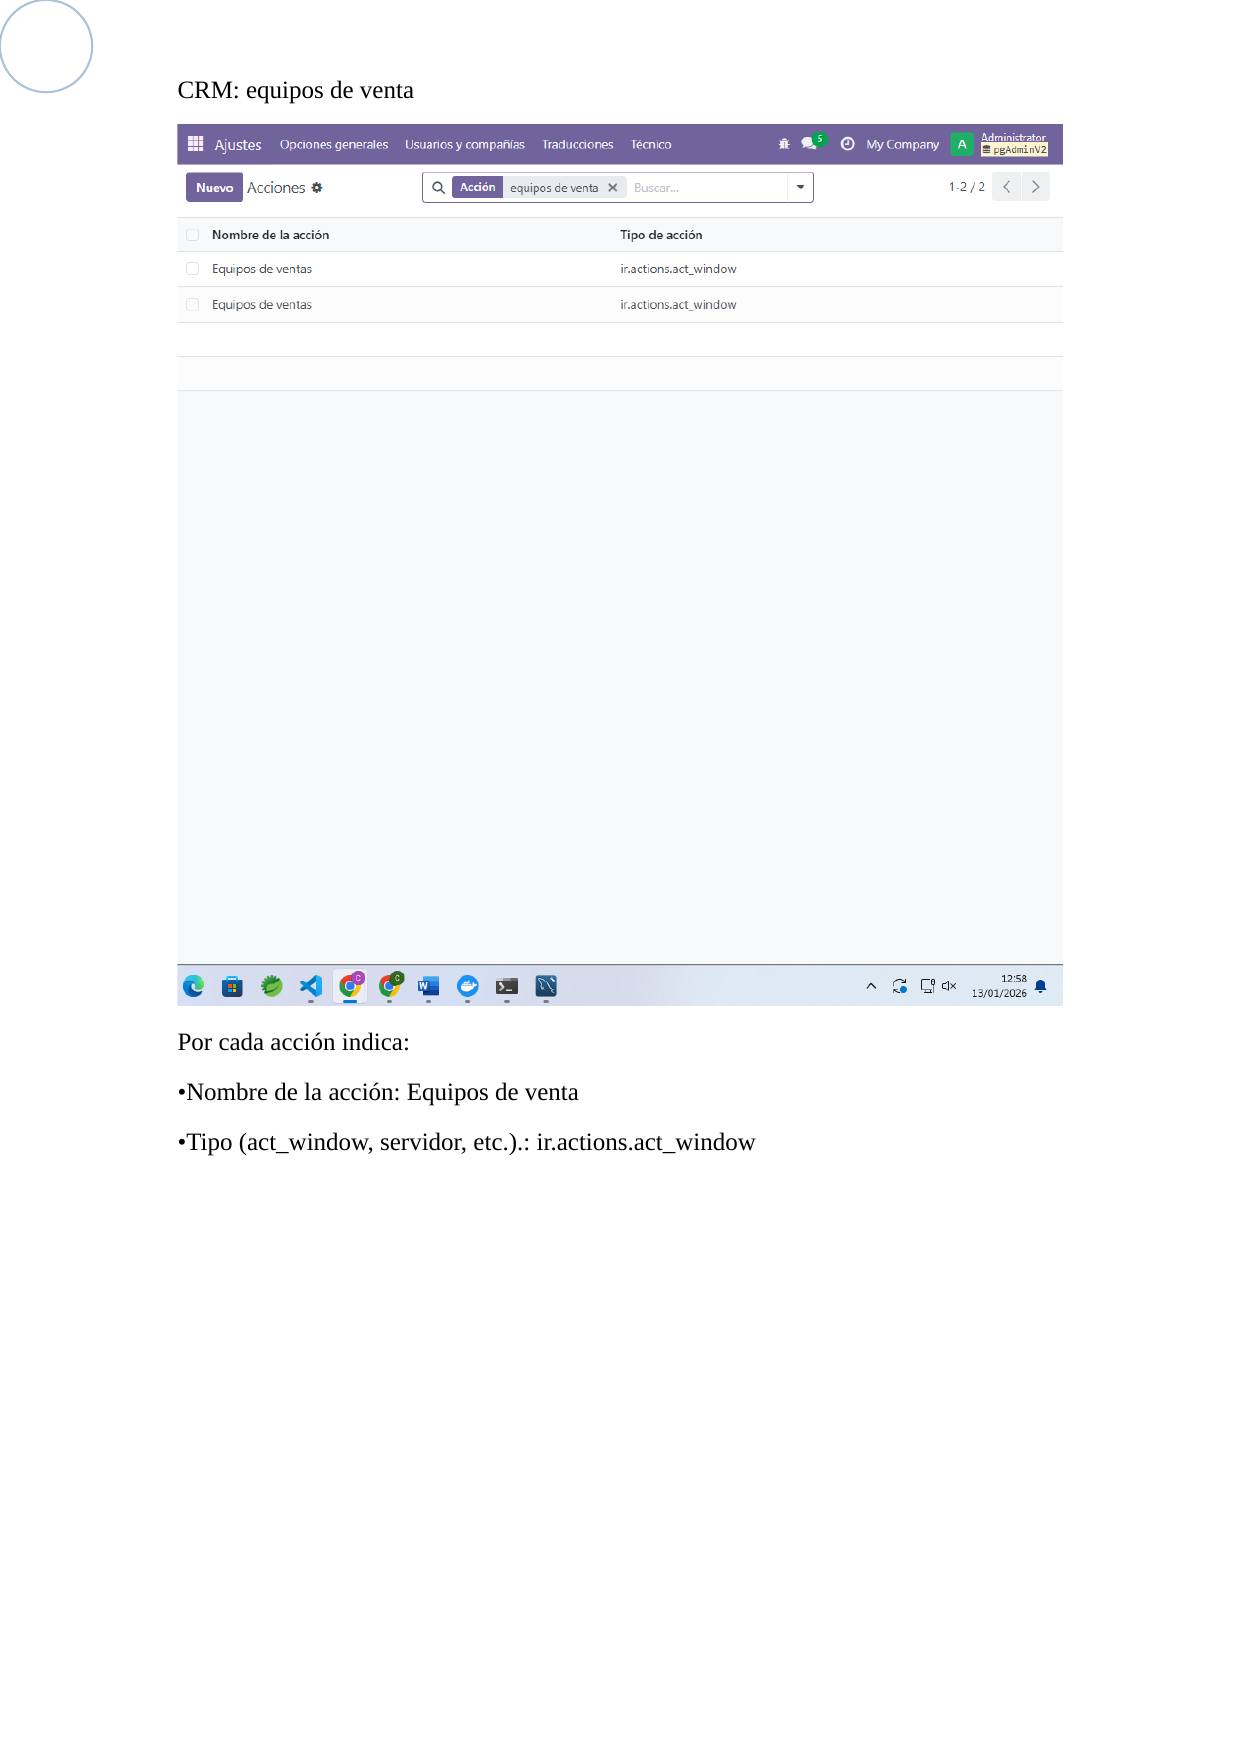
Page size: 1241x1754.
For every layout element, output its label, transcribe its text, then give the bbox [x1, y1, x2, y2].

text CRM: equipos de venta [177, 75, 1063, 104]
text Por cada acción indica: [177, 1027, 1063, 1056]
text •Nombre de la acción: Equipos de venta [177, 1077, 1063, 1106]
text •Tipo (act_window, servidor, etc.).: ir.actions.act_window [177, 1127, 1063, 1155]
